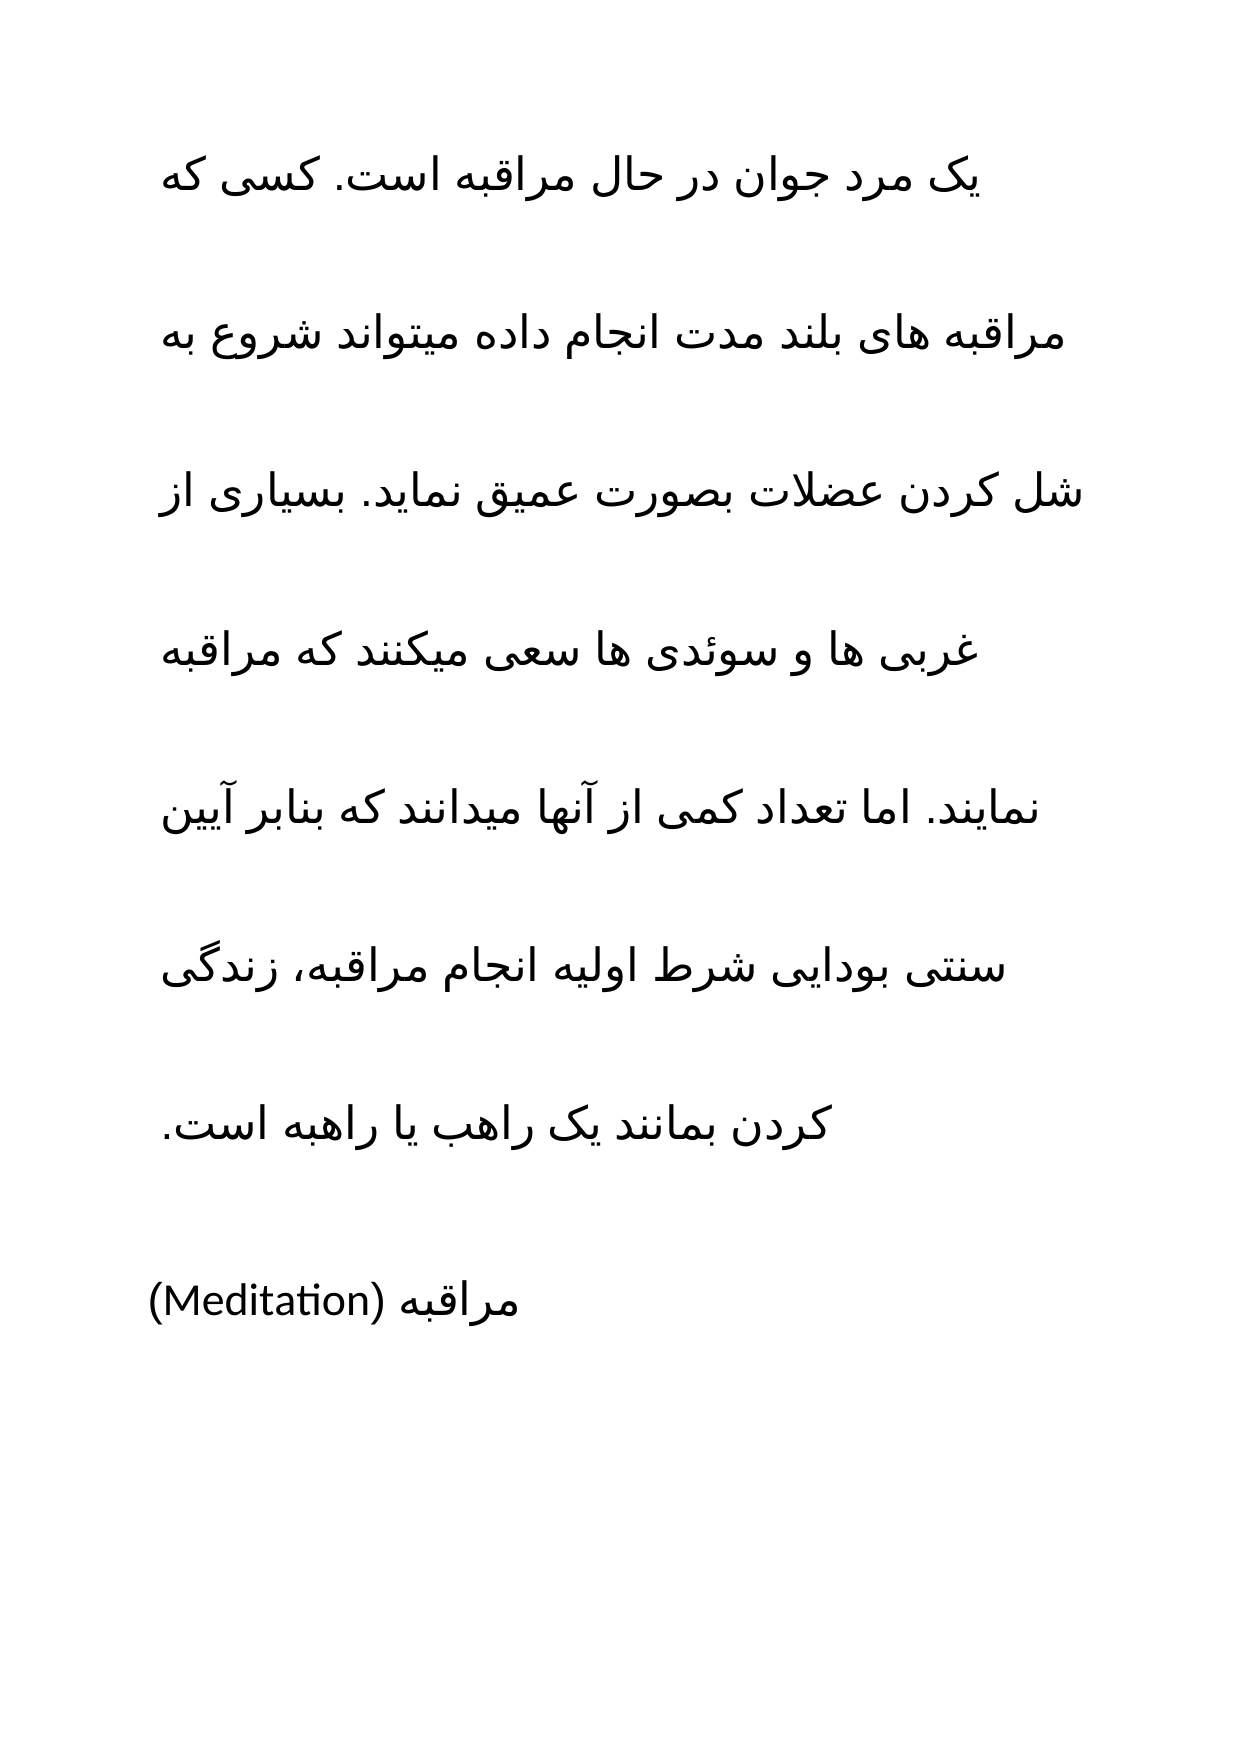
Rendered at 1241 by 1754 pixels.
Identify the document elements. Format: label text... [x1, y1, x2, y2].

text یک مرد جوان در حال مراقبه است. کسی که مراقبه های بلند مدت انجام داده میتواند شروع به شل کردن عضلات بصورت عمیق نماید. بسیاری از غربی ها و سوئدی ها سعی میکنند که مراقبه نمایند. اما تعداد کمی از آنها میدانند که بنابر آیین سنتی بودایی شرط اولیه انجام مراقبه، زندگی کردن بمانند یک راهب یا راهبه است. [148, 148, 1093, 1149]
text مراقبه (Meditation) [148, 1271, 1093, 1327]
